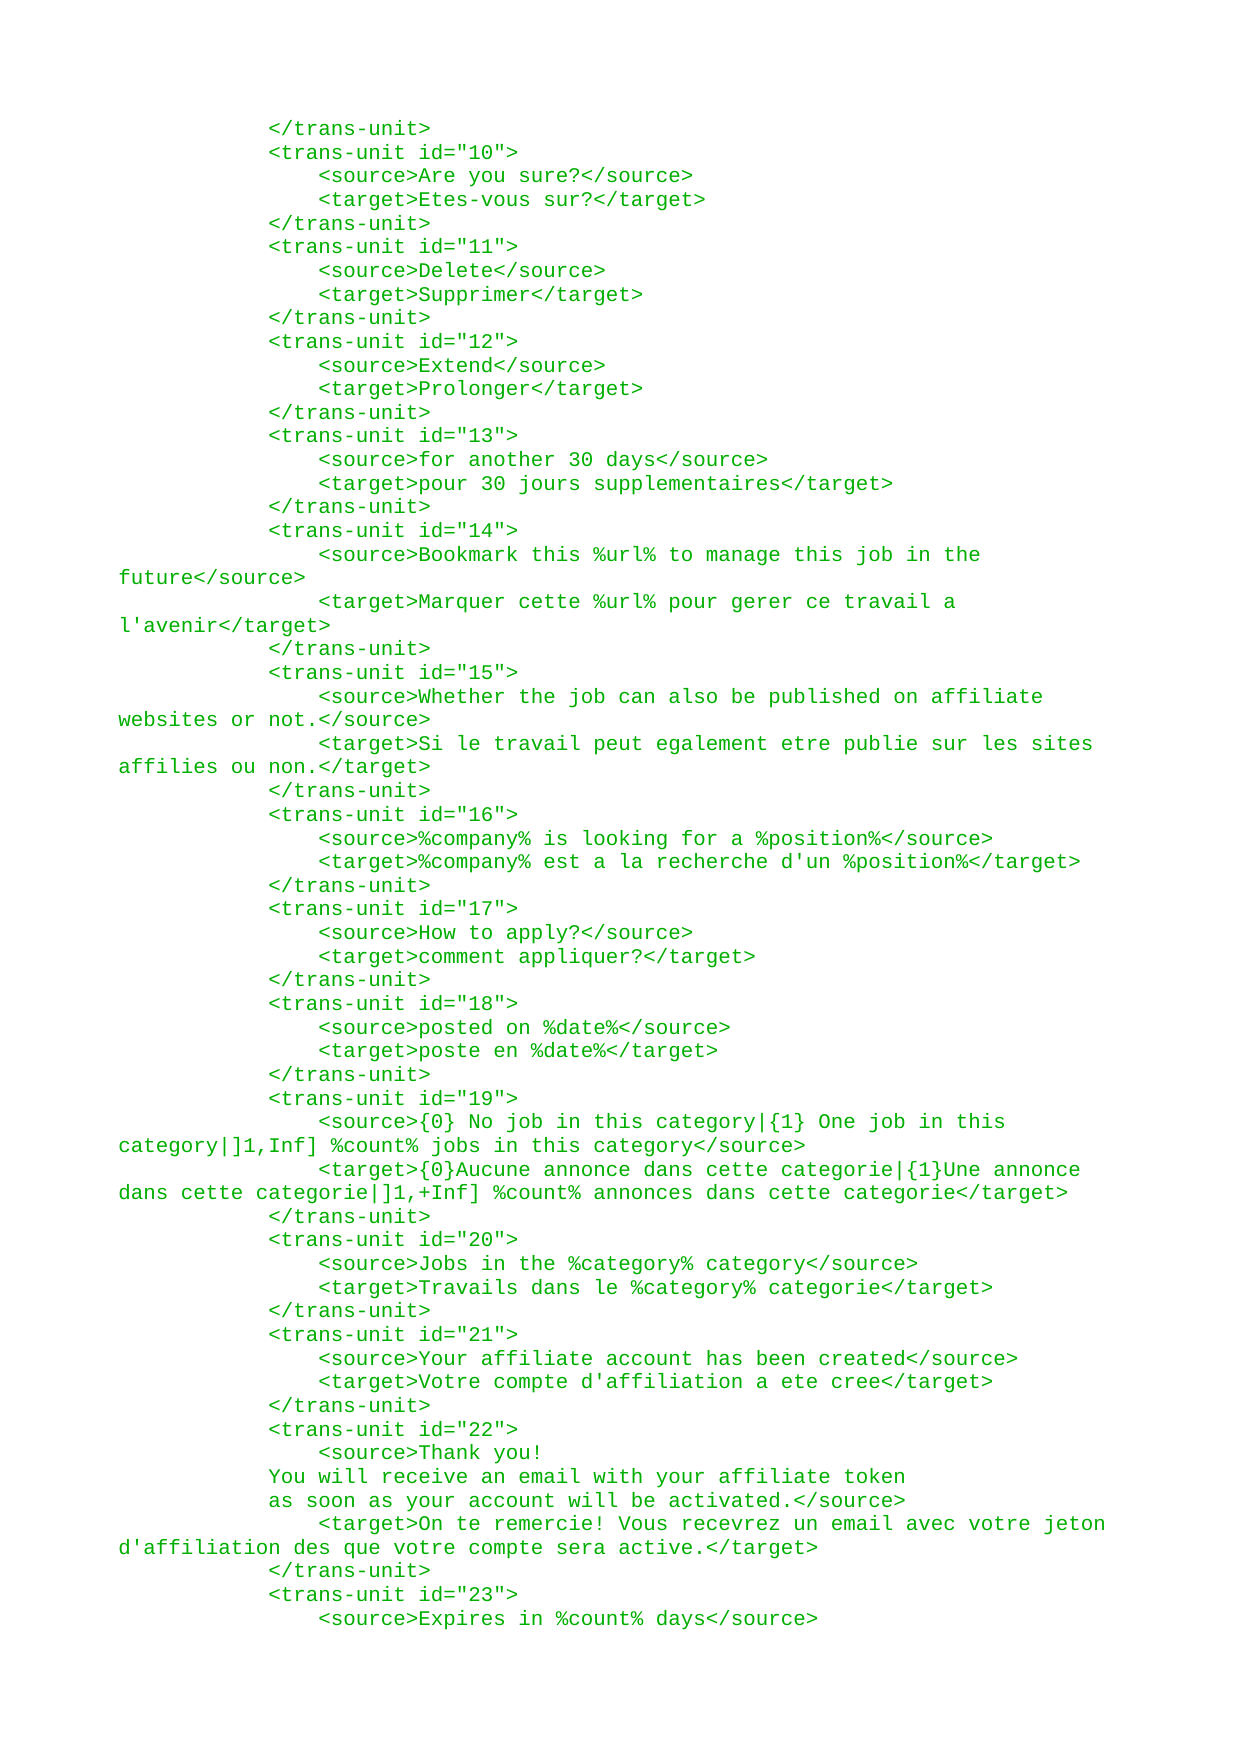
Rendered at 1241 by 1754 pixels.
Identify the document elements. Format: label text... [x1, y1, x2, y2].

text <source>Extend</source> [118, 354, 1122, 378]
text <trans-unit id="11"> [118, 236, 1122, 260]
text <trans-unit id="14"> [118, 520, 1122, 544]
text <trans-unit id="15"> [118, 662, 1122, 686]
text <target>Etes-vous sur?</target> [118, 189, 1122, 213]
text <source>{0} No job in this category|{1} One job in this category|]1,Inf] %count% jobs in this category</source> [118, 1111, 1122, 1158]
text </trans-unit> [118, 1300, 1122, 1324]
text <target>%company% est a la recherche d'un %position%</target> [118, 851, 1122, 875]
text <trans-unit id="17"> [118, 898, 1122, 922]
text <source>%company% is looking for a %position%</source> [118, 827, 1122, 851]
text <source>posted on %date%</source> [118, 1017, 1122, 1040]
text <trans-unit id="10"> [118, 142, 1122, 165]
text <source>Expires in %count% days</source> [118, 1608, 1122, 1631]
text </trans-unit> [118, 213, 1122, 236]
text You will receive an email with your affiliate token [118, 1466, 1122, 1489]
text <trans-unit id="16"> [118, 804, 1122, 827]
text <target>Supprimer</target> [118, 284, 1122, 307]
text <source>Bookmark this %url% to manage this job in the future</source> [118, 544, 1122, 591]
text </trans-unit> [118, 1561, 1122, 1584]
text <target>Prolonger</target> [118, 378, 1122, 402]
text <trans-unit id="21"> [118, 1324, 1122, 1348]
text <target>On te remercie! Vous recevrez un email avec votre jeton d'affiliation des que votre compte sera active.</target> [118, 1513, 1122, 1561]
text </trans-unit> [118, 307, 1122, 331]
text <source>Jobs in the %category% category</source> [118, 1253, 1122, 1277]
text <target>Travails dans le %category% categorie</target> [118, 1277, 1122, 1300]
text <trans-unit id="22"> [118, 1419, 1122, 1442]
text </trans-unit> [118, 118, 1122, 142]
text <trans-unit id="20"> [118, 1229, 1122, 1253]
text <target>Marquer cette %url% pour gerer ce travail a l'avenir</target> [118, 591, 1122, 638]
text <target>comment appliquer?</target> [118, 946, 1122, 969]
text <source>Whether the job can also be published on affiliate websites or not.</source> [118, 686, 1122, 733]
text <source>Your affiliate account has been created</source> [118, 1348, 1122, 1371]
text </trans-unit> [118, 1206, 1122, 1229]
text </trans-unit> [118, 496, 1122, 520]
text <source>Thank you! [118, 1442, 1122, 1466]
text </trans-unit> [118, 1395, 1122, 1419]
text <target>Votre compte d'affiliation a ete cree</target> [118, 1371, 1122, 1395]
text </trans-unit> [118, 402, 1122, 426]
text <source>How to apply?</source> [118, 922, 1122, 946]
text <trans-unit id="23"> [118, 1584, 1122, 1608]
text <target>{0}Aucune annonce dans cette categorie|{1}Une annonce dans cette categorie|]1,+Inf] %count% annonces dans cette categorie</target> [118, 1158, 1122, 1206]
text <target>pour 30 jours supplementaires</target> [118, 473, 1122, 496]
text </trans-unit> [118, 780, 1122, 804]
text <source>Delete</source> [118, 260, 1122, 284]
text as soon as your account will be activated.</source> [118, 1489, 1122, 1513]
text </trans-unit> [118, 638, 1122, 662]
text <target>poste en %date%</target> [118, 1040, 1122, 1064]
text <source>Are you sure?</source> [118, 165, 1122, 189]
text <source>for another 30 days</source> [118, 449, 1122, 473]
text <target>Si le travail peut egalement etre publie sur les sites affilies ou non.</target> [118, 733, 1122, 780]
text <trans-unit id="12"> [118, 331, 1122, 354]
text </trans-unit> [118, 1064, 1122, 1088]
text <trans-unit id="19"> [118, 1088, 1122, 1111]
text <trans-unit id="13"> [118, 426, 1122, 449]
text <trans-unit id="18"> [118, 993, 1122, 1017]
text </trans-unit> [118, 969, 1122, 993]
text </trans-unit> [118, 875, 1122, 898]
